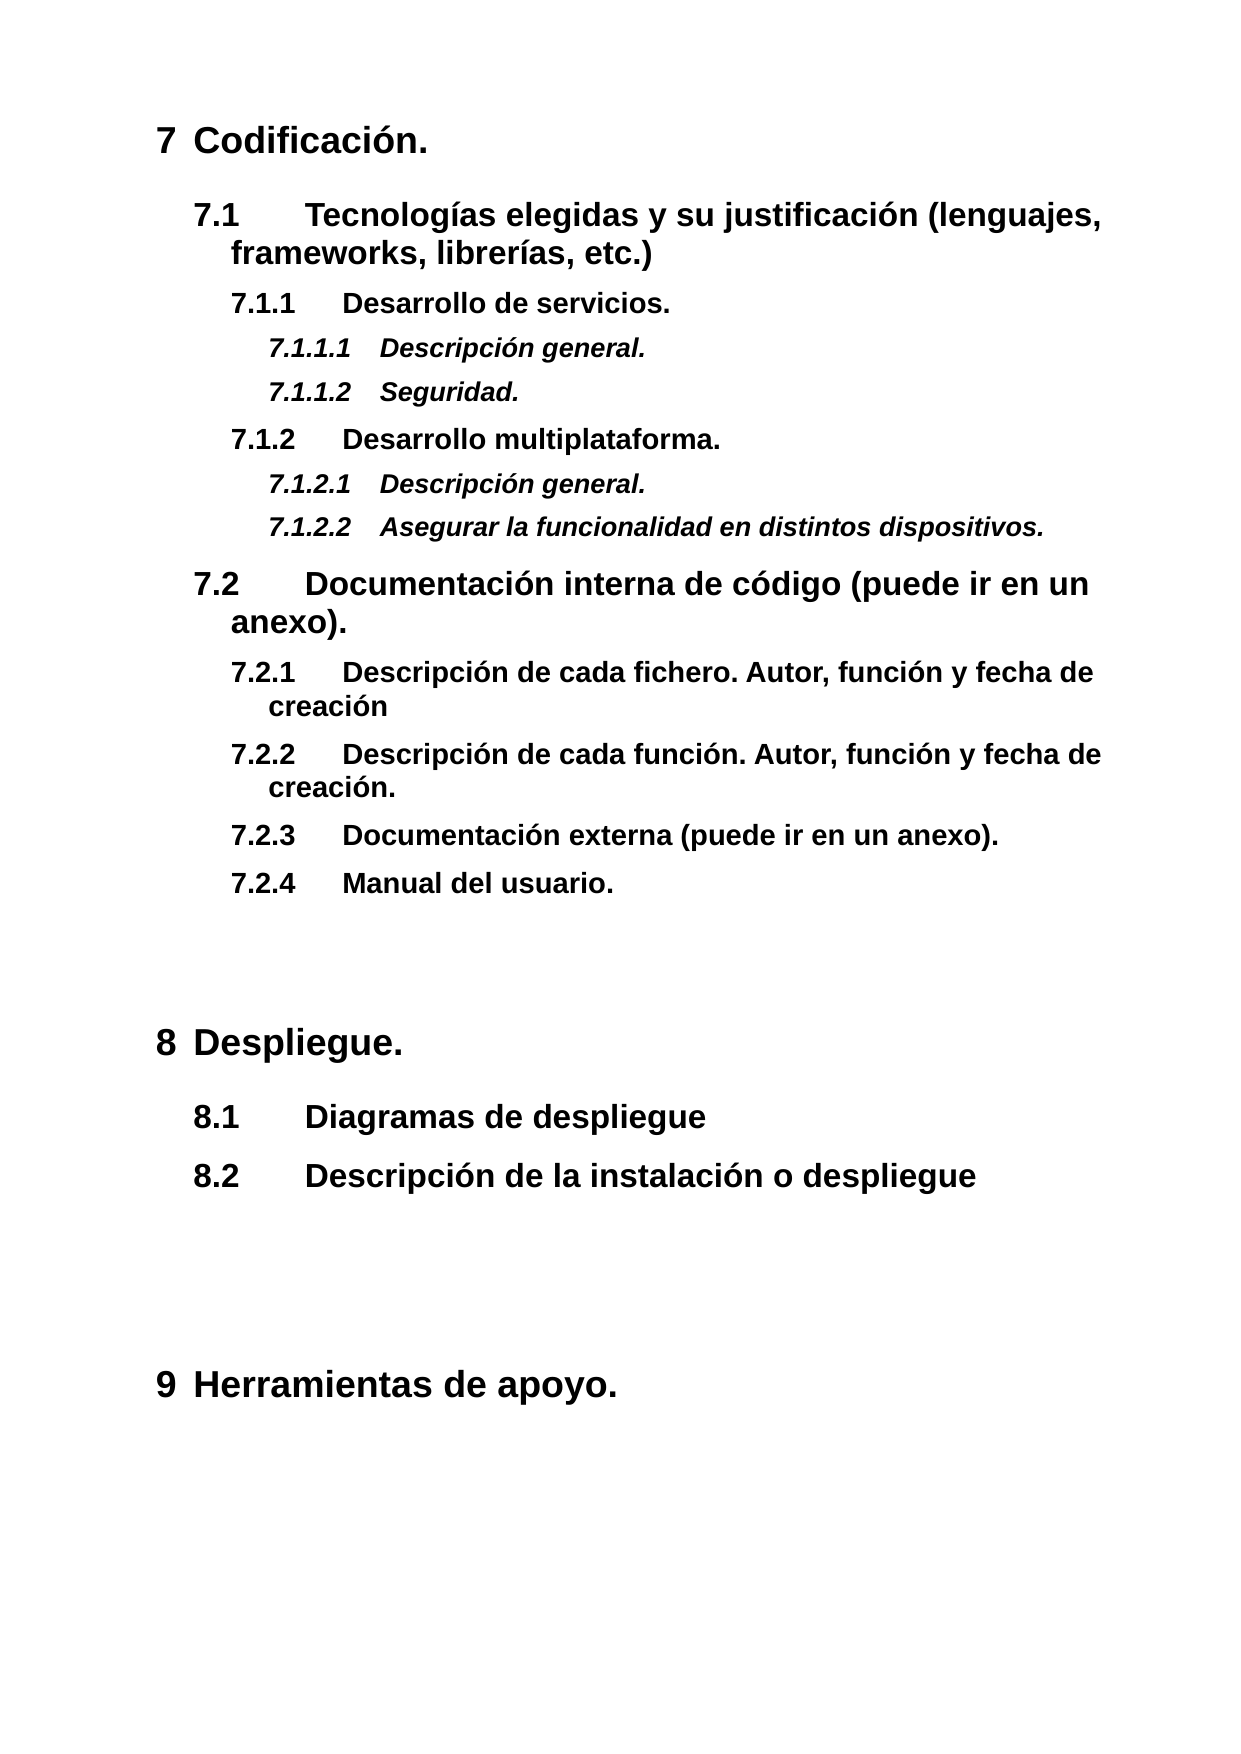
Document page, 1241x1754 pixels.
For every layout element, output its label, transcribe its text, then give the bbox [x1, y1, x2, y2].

subtitle Descripción de la instalación o despliegue [193, 1156, 1122, 1194]
subtitle Despliegue. [156, 1020, 1122, 1063]
subtitle Seguridad. [268, 376, 1122, 407]
subtitle Tecnologías elegidas y su justificación (lenguajes, frameworks, librerías, etc.) [193, 194, 1122, 271]
subtitle Diagramas de despliegue [193, 1097, 1122, 1135]
subtitle Asegurar la funcionalidad en distintos dispositivos. [268, 511, 1122, 543]
subtitle Descripción general. [268, 332, 1122, 363]
subtitle Codificación. [156, 118, 1122, 161]
subtitle Descripción general. [268, 468, 1122, 499]
subtitle Desarrollo de servicios. [231, 286, 1122, 319]
subtitle Herramientas de apoyo. [156, 1362, 1122, 1405]
subtitle Manual del usuario. [231, 866, 1122, 900]
subtitle Documentación externa (puede ir en un anexo). [231, 818, 1122, 852]
subtitle Documentación interna de código (puede ir en un anexo). [193, 563, 1122, 640]
subtitle Descripción de cada fichero. Autor, función y fecha de creación [231, 655, 1122, 722]
subtitle Desarrollo multiplataforma. [231, 422, 1122, 455]
subtitle Descripción de cada función. Autor, función y fecha de creación. [231, 737, 1122, 804]
